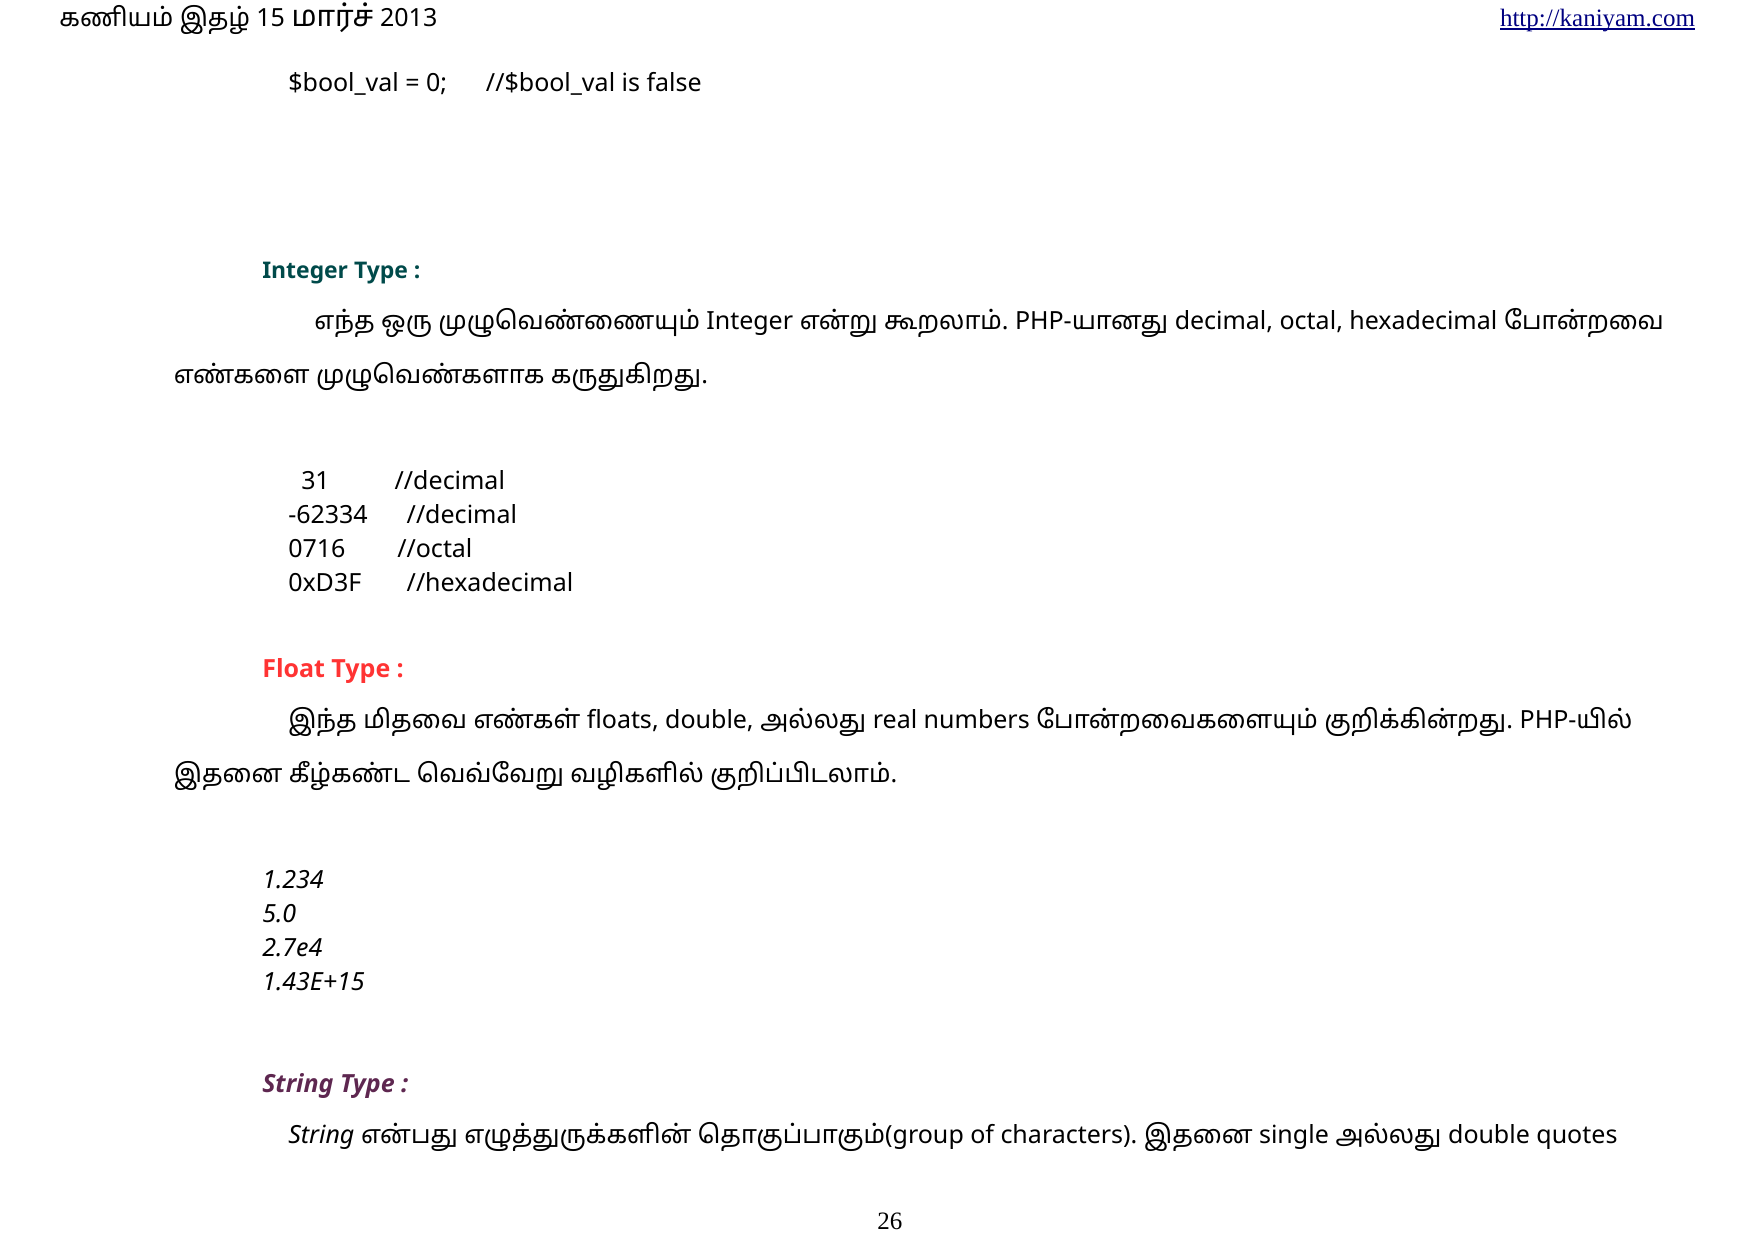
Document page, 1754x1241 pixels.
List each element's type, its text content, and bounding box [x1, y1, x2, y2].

text எந்த ஒரு முழுவெண்ணையும் Integer என்று கூறலாம். PHP-யானது decimal, octal, hexadecimal போன்றவை எண்களை முழுவெண்களாக கருதுகிறது. [174, 302, 1695, 393]
text இந்த மிதவை எண்கள் floats, double, அல்லது real numbers போன்றவைகளையும் குறிக்கின்றது. PHP-யில் இதனை கீழ்கண்ட வெவ்வேறு வழிகளில் குறிப்பிடலாம். [174, 701, 1695, 792]
text 1.234 [174, 862, 1695, 896]
text 0xD3F //hexadecimal [174, 565, 1695, 599]
text 31 //decimal [174, 463, 1695, 497]
text 5.0 [174, 896, 1695, 930]
text -62334 //decimal [174, 497, 1695, 531]
text 1.43E+15 [174, 964, 1695, 998]
text Integer Type : [174, 251, 1695, 286]
text $bool_val = 0; //$bool_val is false [174, 64, 1695, 98]
text Float Type : [174, 650, 1695, 684]
text 2.7e4 [174, 930, 1695, 964]
text 0716 //octal [174, 531, 1695, 565]
text String Type : [174, 1066, 1695, 1100]
text String என்பது எழுத்துருக்களின் தொகுப்பாகும்(group of characters). இதனை single அல்லது double quotes [174, 1117, 1695, 1154]
